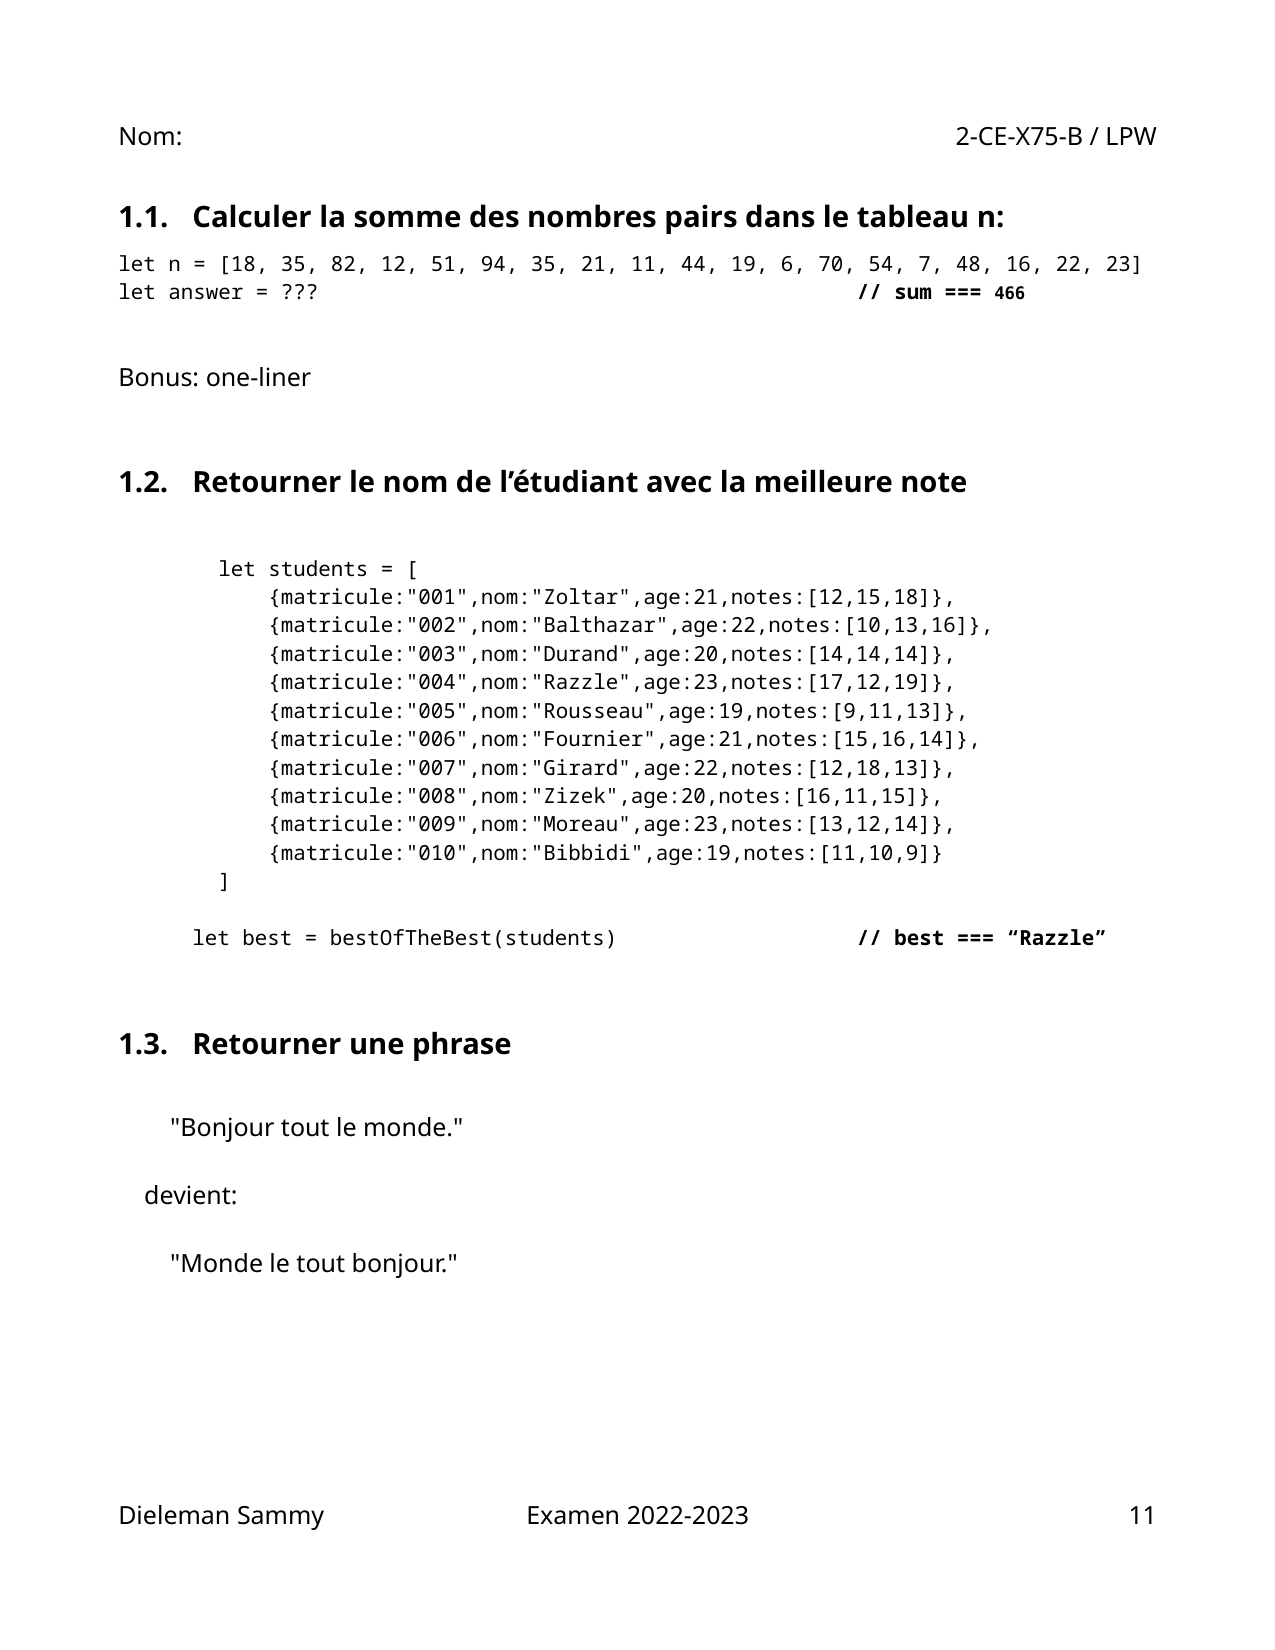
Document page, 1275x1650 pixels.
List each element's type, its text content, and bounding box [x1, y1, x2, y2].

text {matricule:"001",nom:"Zoltar",age:21,notes:[12,15,18]}, [118, 582, 1157, 611]
text {matricule:"002",nom:"Balthazar",age:22,notes:[10,13,16]}, [118, 611, 1157, 639]
text "Monde le tout bonjour." [118, 1246, 1157, 1280]
text let n = [18, 35, 82, 12, 51, 94, 35, 21, 11, 44, 19, 6, 70, 54, 7, 48, 16, 22, 23] [118, 249, 1157, 277]
text "Bonjour tout le monde." [118, 1109, 1157, 1143]
text let answer = ??? // sum === 466 [118, 277, 1157, 306]
text devient: [118, 1178, 1157, 1212]
text {matricule:"008",nom:"Zizek",age:20,notes:[16,11,15]}, [118, 781, 1157, 809]
text {matricule:"003",nom:"Durand",age:20,notes:[14,14,14]}, [118, 639, 1157, 667]
text {matricule:"005",nom:"Rousseau",age:19,notes:[9,11,13]}, [118, 696, 1157, 724]
subtitle Calculer la somme des nombres pairs dans le tableau n: [118, 196, 1157, 236]
text {matricule:"010",nom:"Bibbidi",age:19,notes:[11,10,9]} [118, 838, 1157, 866]
text ] [118, 866, 1157, 895]
text {matricule:"009",nom:"Moreau",age:23,notes:[13,12,14]}, [118, 809, 1157, 838]
text let best = bestOfTheBest(students) // best === “Razzle” [118, 923, 1157, 952]
text {matricule:"004",nom:"Razzle",age:23,notes:[17,12,19]}, [118, 667, 1157, 696]
subtitle Retourner le nom de l’étudiant avec la meilleure note [118, 462, 1157, 501]
text Bonus: one-liner [118, 359, 1157, 393]
text {matricule:"007",nom:"Girard",age:22,notes:[12,18,13]}, [118, 753, 1157, 781]
text {matricule:"006",nom:"Fournier",age:21,notes:[15,16,14]}, [118, 724, 1157, 753]
text let students = [ [118, 554, 1157, 582]
subtitle Retourner une phrase [118, 1023, 1157, 1063]
